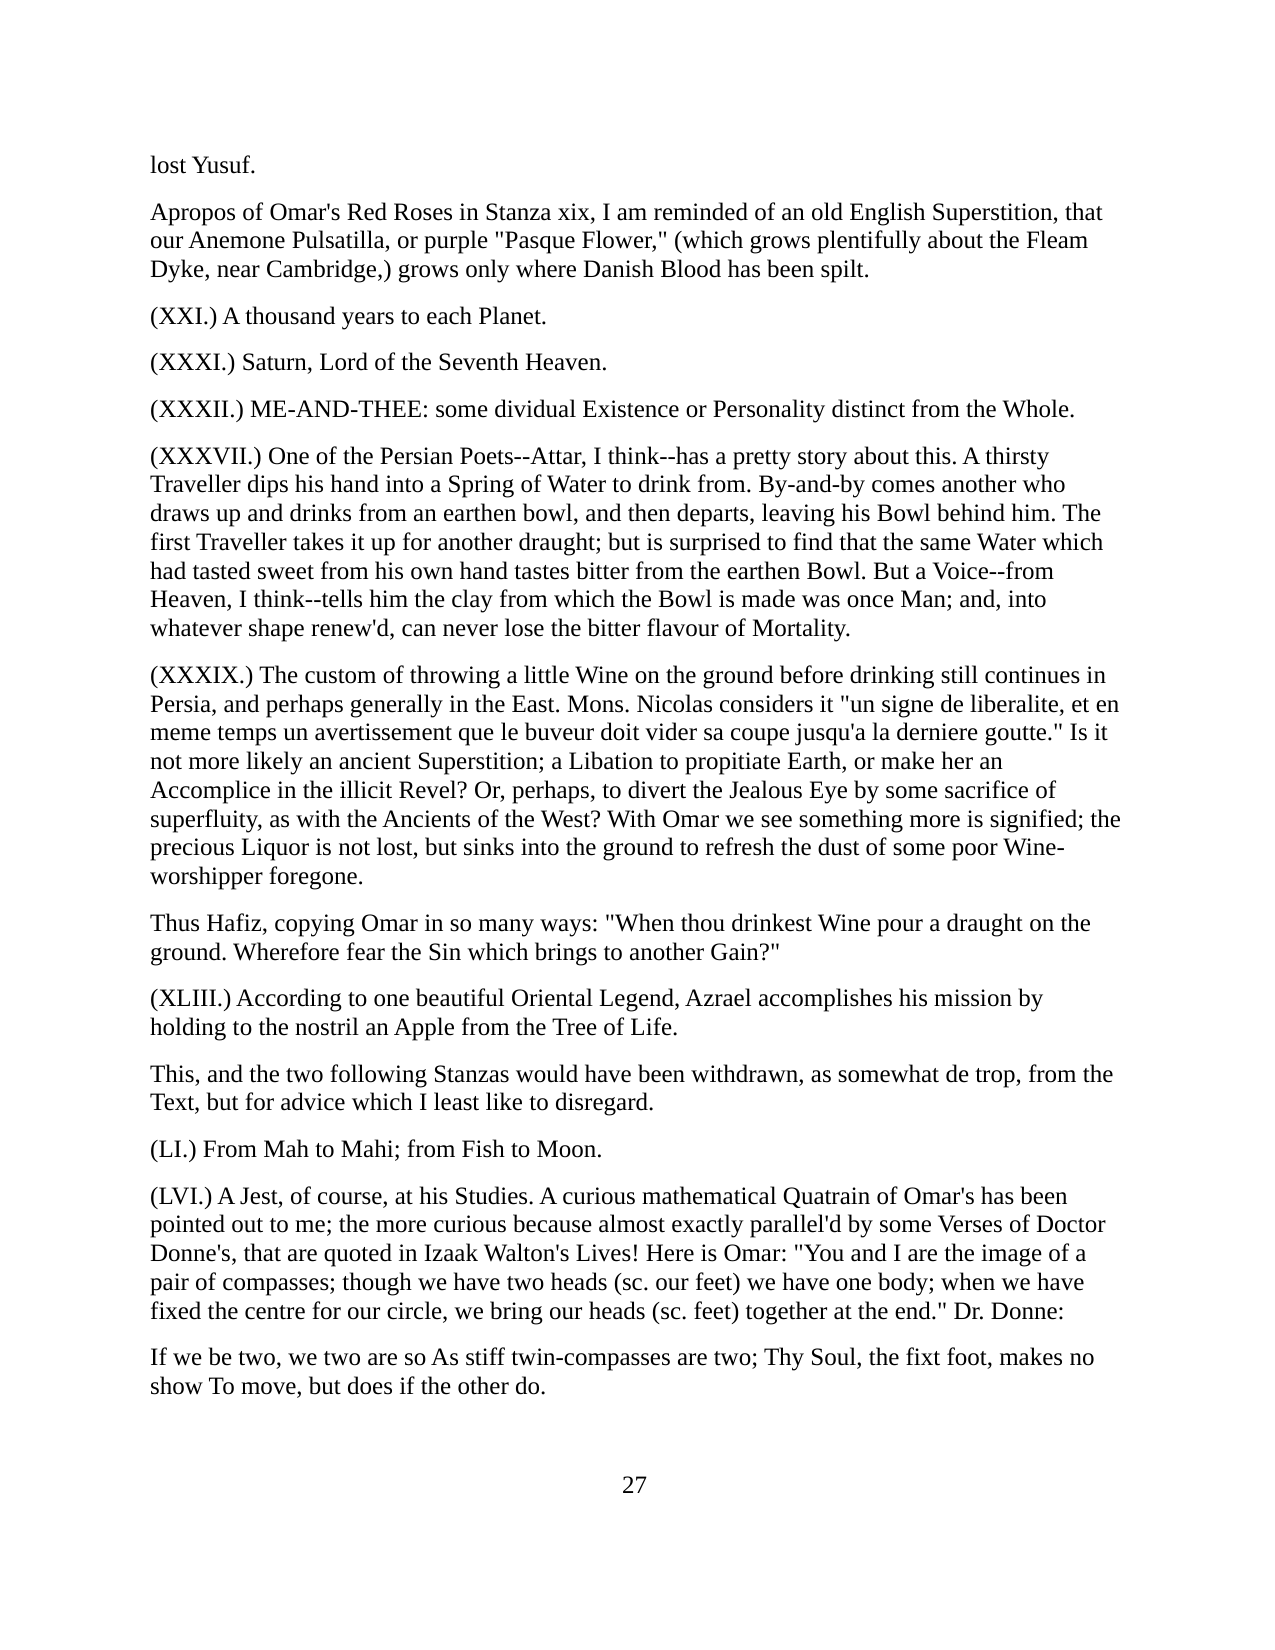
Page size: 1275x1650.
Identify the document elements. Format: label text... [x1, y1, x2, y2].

text Thus Hafiz, copying Omar in so many ways: "When thou drinkest Wine pour a draught on the ground. Wherefore fear the Sin which brings to another Gain?" [150, 908, 1125, 965]
text This, and the two following Stanzas would have been withdrawn, as somewhat de trop, from the Text, but for advice which I least like to disregard. [150, 1059, 1125, 1116]
text (LI.) From Mah to Mahi; from Fish to Moon. [150, 1134, 1125, 1163]
text (XXXVII.) One of the Persian Poets--Attar, I think--has a pretty story about this. A thirsty Traveller dips his hand into a Spring of Water to drink from. By-and-by comes another who draws up and drinks from an earthen bowl, and then departs, leaving his Bowl behind him. The first Traveller takes it up for another draught; but is surprised to find that the same Water which had tasted sweet from his own hand tastes bitter from the earthen Bowl. But a Voice--from Heaven, I think--tells him the clay from which the Bowl is made was once Man; and, into whatever shape renew'd, can never lose the bitter flavour of Mortality. [150, 441, 1125, 642]
text Apropos of Omar's Red Roses in Stanza xix, I am reminded of an old English Superstition, that our Anemone Pulsatilla, or purple "Pasque Flower," (which grows plentifully about the Fleam Dyke, near Cambridge,) grows only where Danish Blood has been spilt. [150, 197, 1125, 283]
text If we be two, we two are so As stiff twin-compasses are two; Thy Soul, the fixt foot, makes no show To move, but does if the other do. [150, 1342, 1125, 1400]
text lost Yusuf. [150, 150, 1125, 179]
text (XXXI.) Saturn, Lord of the Seventh Heaven. [150, 347, 1125, 376]
text (LVI.) A Jest, of course, at his Studies. A curious mathematical Quatrain of Omar's has been pointed out to me; the more curious because almost exactly parallel'd by some Verses of Doctor Donne's, that are quoted in Izaak Walton's Lives! Here is Omar: "You and I are the image of a pair of compasses; though we have two heads (sc. our feet) we have one body; when we have fixed the centre for our circle, we bring our heads (sc. feet) together at the end." Dr. Donne: [150, 1181, 1125, 1324]
text (XXXII.) ME-AND-THEE: some dividual Existence or Personality distinct from the Whole. [150, 394, 1125, 423]
text (XLIII.) According to one beautiful Oriental Legend, Azrael accomplishes his mission by holding to the nostril an Apple from the Tree of Life. [150, 983, 1125, 1041]
text (XXXIX.) The custom of throwing a little Wine on the ground before drinking still continues in Persia, and perhaps generally in the East. Mons. Nicolas considers it "un signe de liberalite, et en meme temps un avertissement que le buveur doit vider sa coupe jusqu'a la derniere goutte." Is it not more likely an ancient Superstition; a Libation to propitiate Earth, or make her an Accomplice in the illicit Revel? Or, perhaps, to divert the Jealous Eye by some sacrifice of superfluity, as with the Ancients of the West? With Omar we see something more is signified; the precious Liquor is not lost, but sinks into the ground to refresh the dust of some poor Wine-worshipper foregone. [150, 660, 1125, 890]
text (XXI.) A thousand years to each Planet. [150, 301, 1125, 329]
